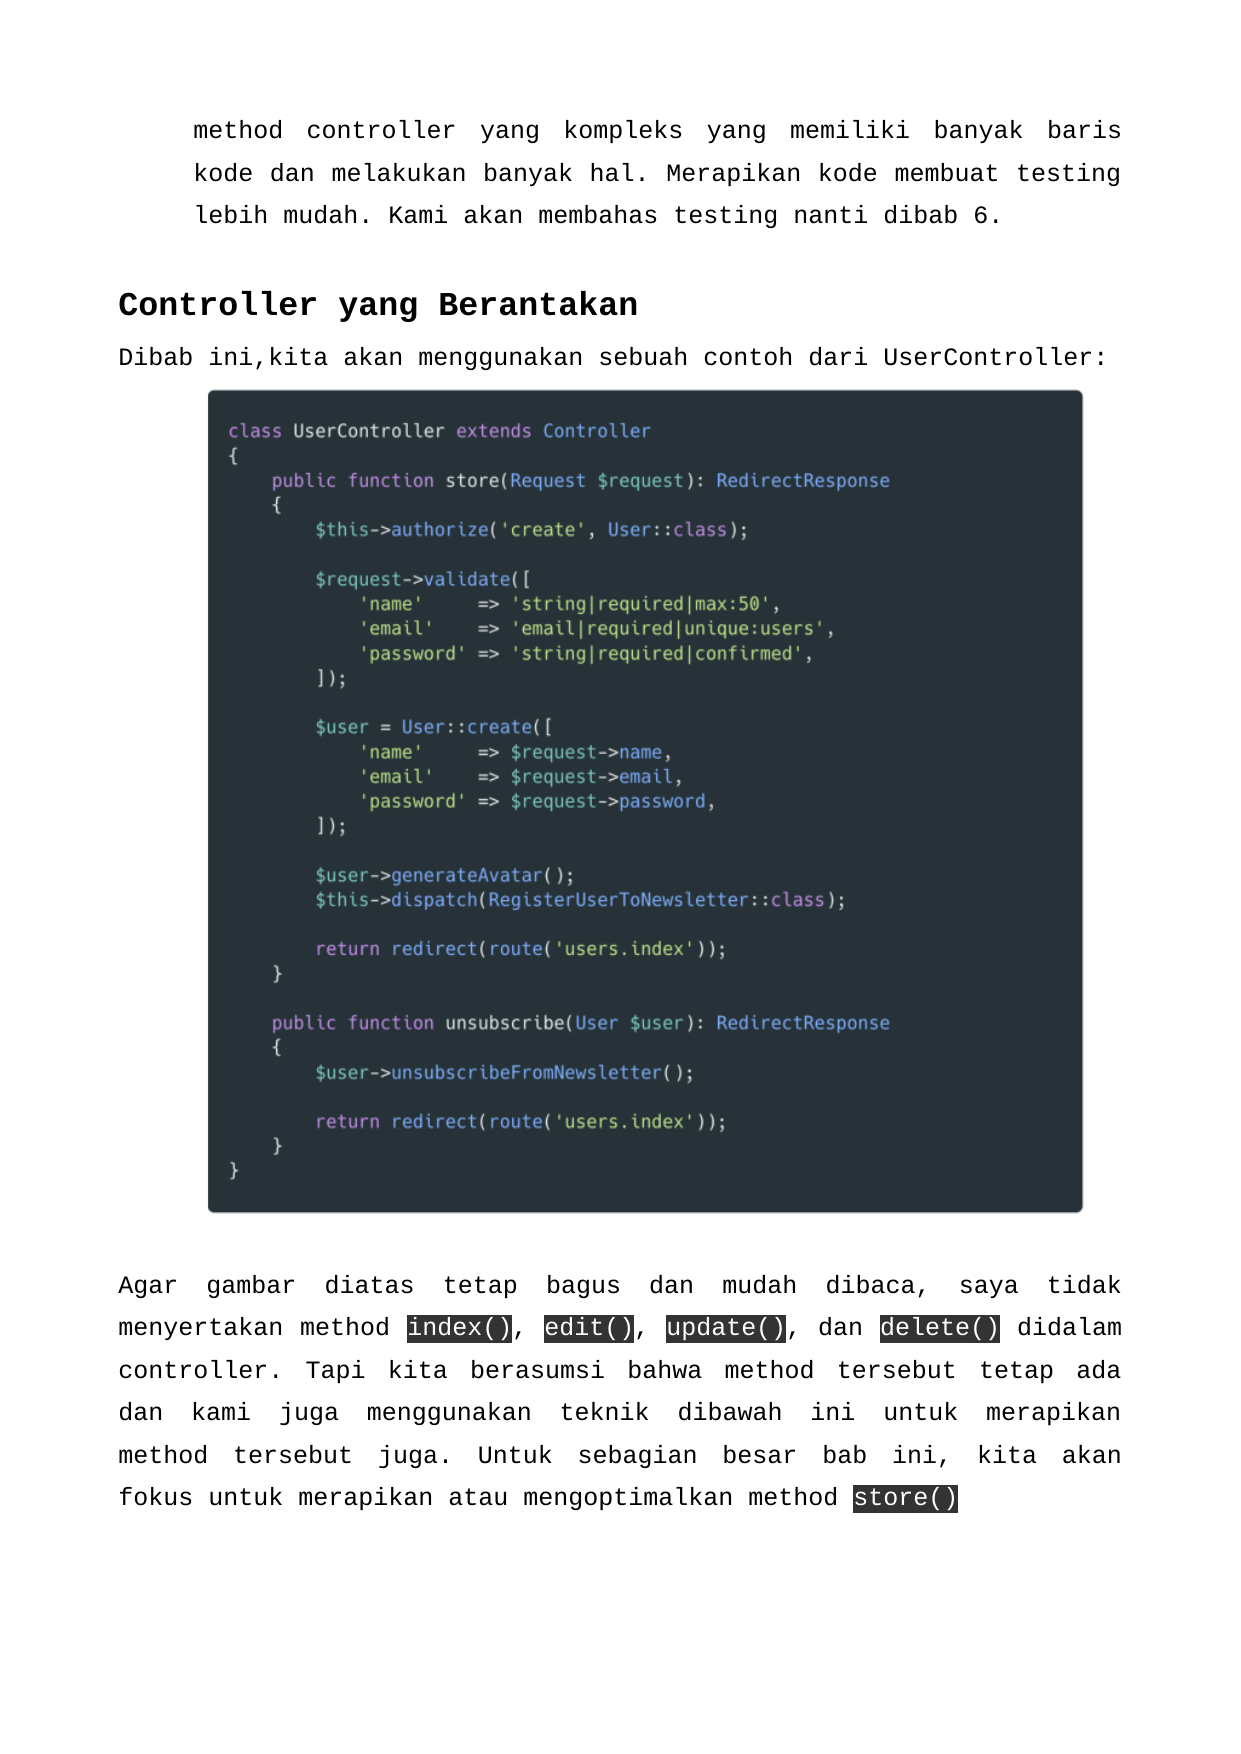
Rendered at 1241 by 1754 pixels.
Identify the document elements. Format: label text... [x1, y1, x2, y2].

picture [207, 387, 1086, 1216]
list method controller yang kompleks yang memiliki banyak baris kode dan melakukan banyak hal. Merapikan kode membuat testing lebih mudah. Kami akan membahas testing nanti dibab 6. [156, 118, 1122, 231]
text Agar gambar diatas tetap bagus dan mudah dibaca, saya tidak menyertakan method index(), edit(), update(), dan delete() didalam controller. Tapi kita berasumsi bahwa method tersebut tetap ada dan kami juga menggunakan teknik dibawah ini untuk merapikan method tersebut juga. Untuk sebagian besar bab ini, kita akan fokus untuk merapikan atau mengoptimalkan method store() [118, 1272, 1122, 1513]
text Dibab ini,kita akan menggunakan sebuah contoh dari UserController: [118, 345, 1122, 373]
text Controller yang Berantakan [118, 288, 1122, 326]
